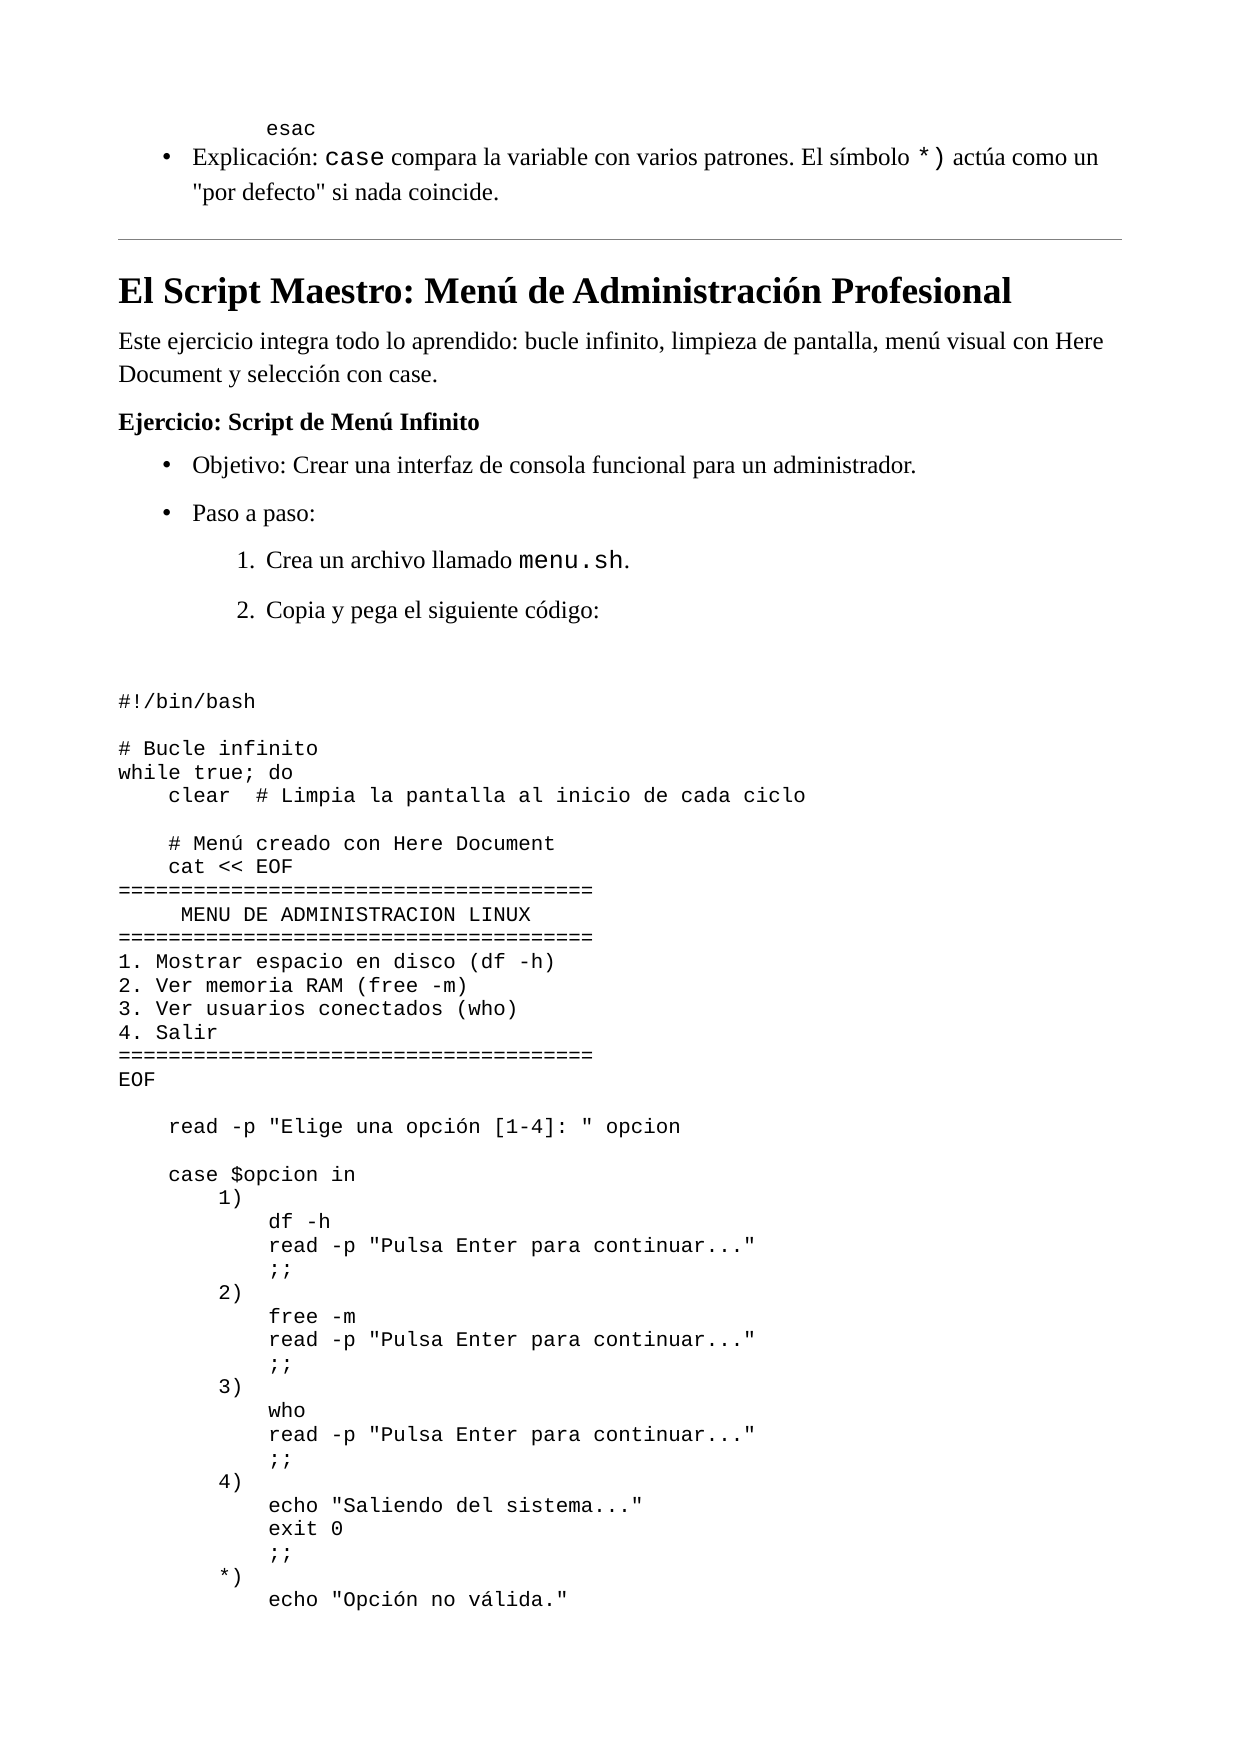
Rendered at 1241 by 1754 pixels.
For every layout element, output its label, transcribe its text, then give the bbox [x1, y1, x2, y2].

text read -p "Pulsa Enter para continuar..." [118, 1329, 1122, 1353]
text free -m [118, 1306, 1122, 1329]
text case $opcion in [118, 1164, 1122, 1187]
text 4. Salir [118, 1022, 1122, 1046]
text 3. Ver usuarios conectados (who) [118, 998, 1122, 1022]
text df -h [118, 1211, 1122, 1235]
text MENU DE ADMINISTRACION LINUX [118, 904, 1122, 927]
text 4) [118, 1471, 1122, 1495]
text echo "Opción no válida." [118, 1589, 1122, 1613]
text echo "Saliendo del sistema..." [118, 1495, 1122, 1518]
text # Bucle infinito [118, 738, 1122, 762]
text 2) [118, 1282, 1122, 1306]
text Este ejercicio integra todo lo aprendido: bucle infinito, limpieza de pantalla, menú visual con Here Document y selección con case. [118, 326, 1122, 388]
list Objetivo: Crear una interfaz de consola funcional para un administrador. [162, 450, 1122, 479]
text while true; do [118, 762, 1122, 785]
text exit 0 [118, 1518, 1122, 1542]
text #!/bin/bash [118, 691, 1122, 714]
text read -p "Pulsa Enter para continuar..." [118, 1235, 1122, 1258]
list Paso a paso: [162, 498, 1122, 527]
text ;; [118, 1447, 1122, 1471]
list esac [236, 118, 1122, 142]
text 1) [118, 1187, 1122, 1211]
subtitle Ejercicio: Script de Menú Infinito [118, 407, 1122, 436]
list Crea un archivo llamado menu.sh. [236, 546, 1122, 576]
text EOF [118, 1069, 1122, 1093]
text clear # Limpia la pantalla al inicio de cada ciclo [118, 785, 1122, 809]
text *) [118, 1566, 1122, 1589]
text read -p "Pulsa Enter para continuar..." [118, 1424, 1122, 1447]
text 3) [118, 1377, 1122, 1400]
text ====================================== [118, 1046, 1122, 1069]
text 1. Mostrar espacio en disco (df -h) [118, 951, 1122, 974]
text cat << EOF [118, 856, 1122, 880]
list Explicación: case compara la variable con varios patrones. El símbolo *) actúa como un "por defecto" si nada coincide. 🍎 [162, 142, 1122, 206]
text ====================================== [118, 927, 1122, 951]
text # Menú creado con Here Document [118, 833, 1122, 856]
text read -p "Elige una opción [1-4]: " opcion [118, 1116, 1122, 1140]
text who [118, 1400, 1122, 1424]
text ;; [118, 1258, 1122, 1282]
text 2. Ver memoria RAM (free -m) [118, 974, 1122, 998]
subtitle El Script Maestro: Menú de Administración Profesional [118, 269, 1122, 312]
text ;; [118, 1353, 1122, 1377]
list Copia y pega el siguiente código: [236, 596, 1122, 624]
text ;; [118, 1542, 1122, 1566]
text ====================================== [118, 880, 1122, 904]
